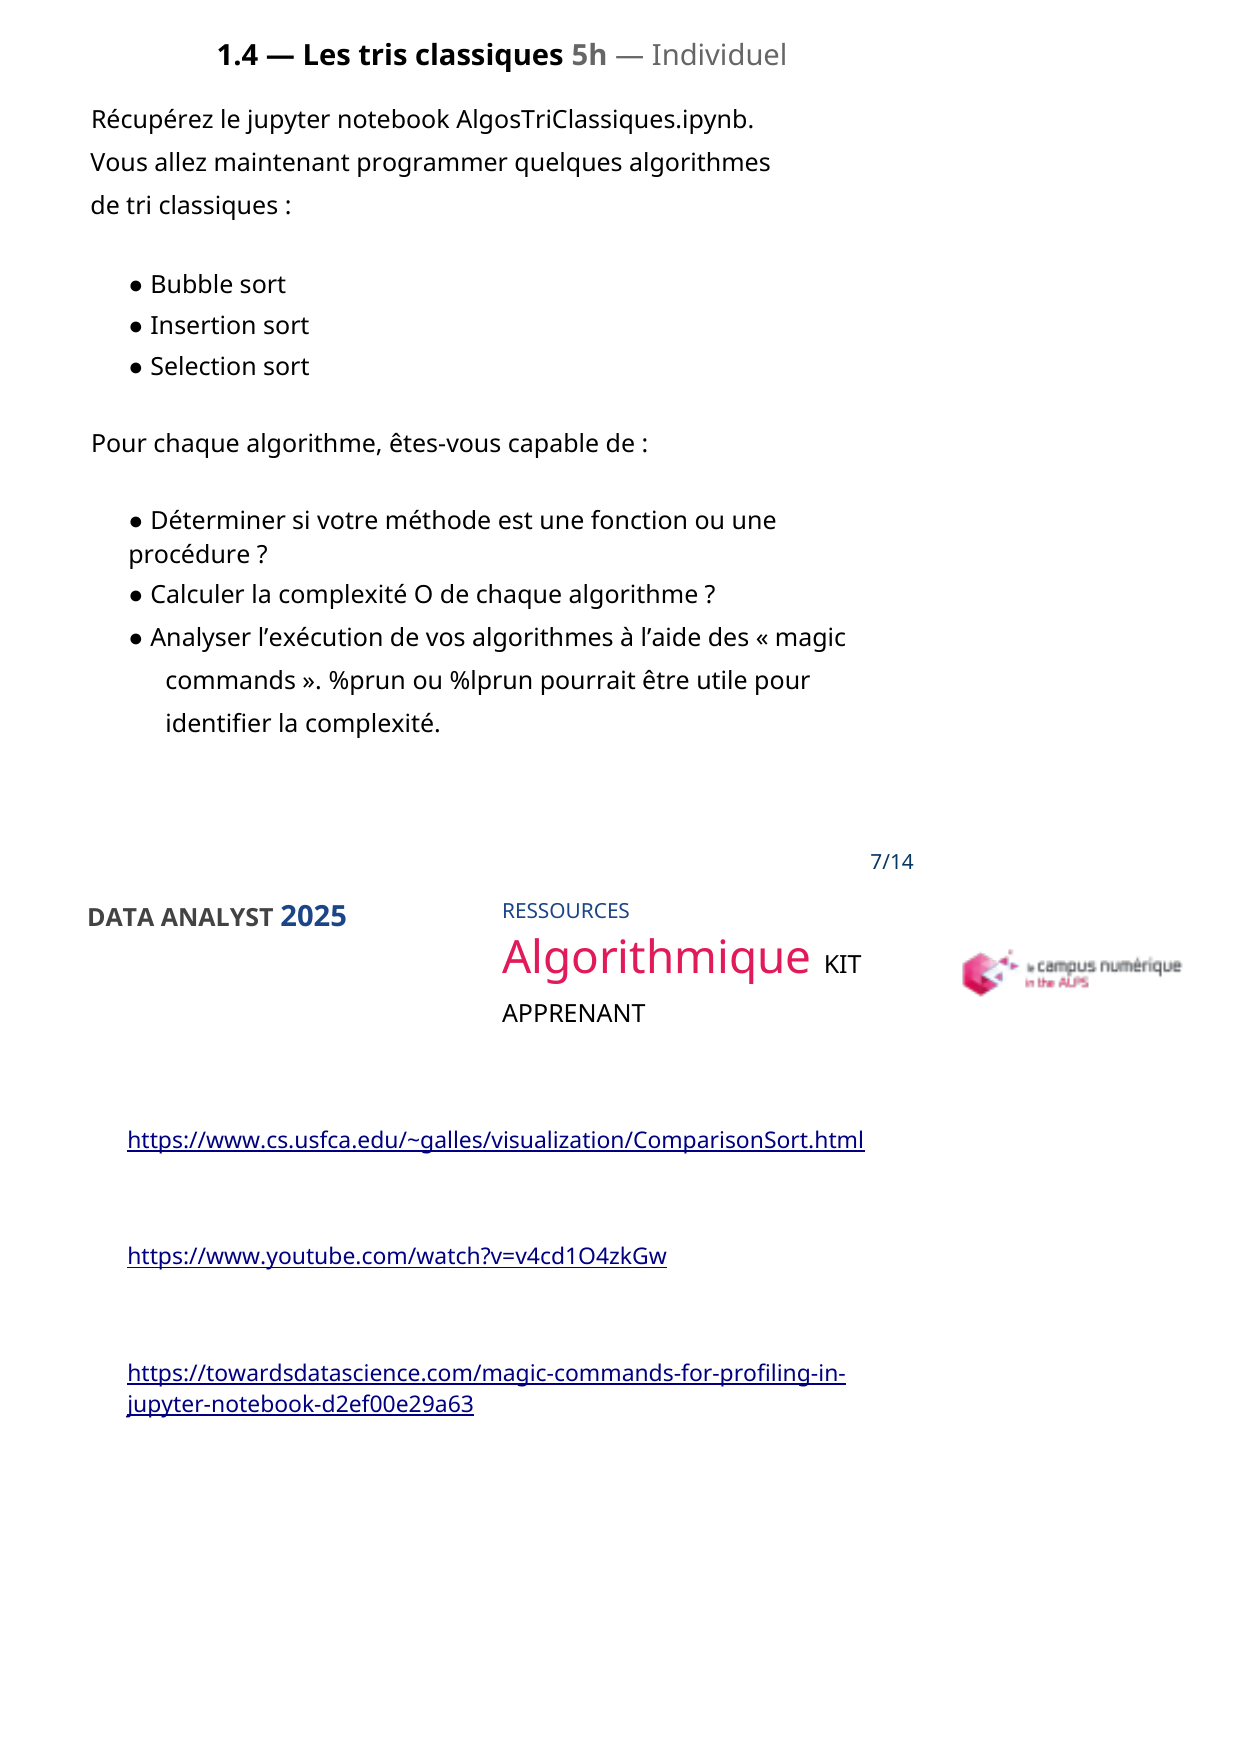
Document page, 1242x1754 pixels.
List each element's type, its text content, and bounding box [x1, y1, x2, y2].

text Algorithmique KIT APPRENANT [502, 924, 917, 1029]
text https://www.cs.usfca.edu/~galles/visualization/ComparisonSort.html [127, 1124, 917, 1155]
text ● Déterminer si votre méthode est une fonction ou une procédure ? [128, 502, 917, 570]
text ● Analyser l’exécution de vos algorithmes à l’aide des « magic commands ». %prun ou %lprun pourrait être utile pour identifier la complexité. [128, 619, 915, 739]
text 7/14 [87, 847, 913, 875]
text 1.4 — Les tris classiques 5h — Individuel [87, 34, 917, 73]
text ● Insertion sort [128, 308, 917, 342]
text Récupérez le jupyter notebook AlgosTriClassiques.ipynb. Vous allez maintenant programmer quelques algorithmes de tri classiques : [90, 102, 803, 222]
text https://towardsdatascience.com/magic-commands-for-profiling-in-jupyter-notebook-d2ef00e29a63 [127, 1357, 917, 1419]
text DATA ANALYST 2025 [87, 896, 502, 935]
text ● Calculer la complexité O de chaque algorithme ? [128, 577, 917, 611]
text https://www.youtube.com/watch?v=v4cd1O4zkGw [127, 1240, 917, 1271]
text ● Bubble sort [128, 267, 917, 301]
text Pour chaque algorithme, êtes-vous capable de : [91, 425, 917, 459]
text ● Selection sort [128, 348, 917, 383]
picture [955, 948, 1185, 1001]
text RESSOURCES [502, 896, 917, 924]
